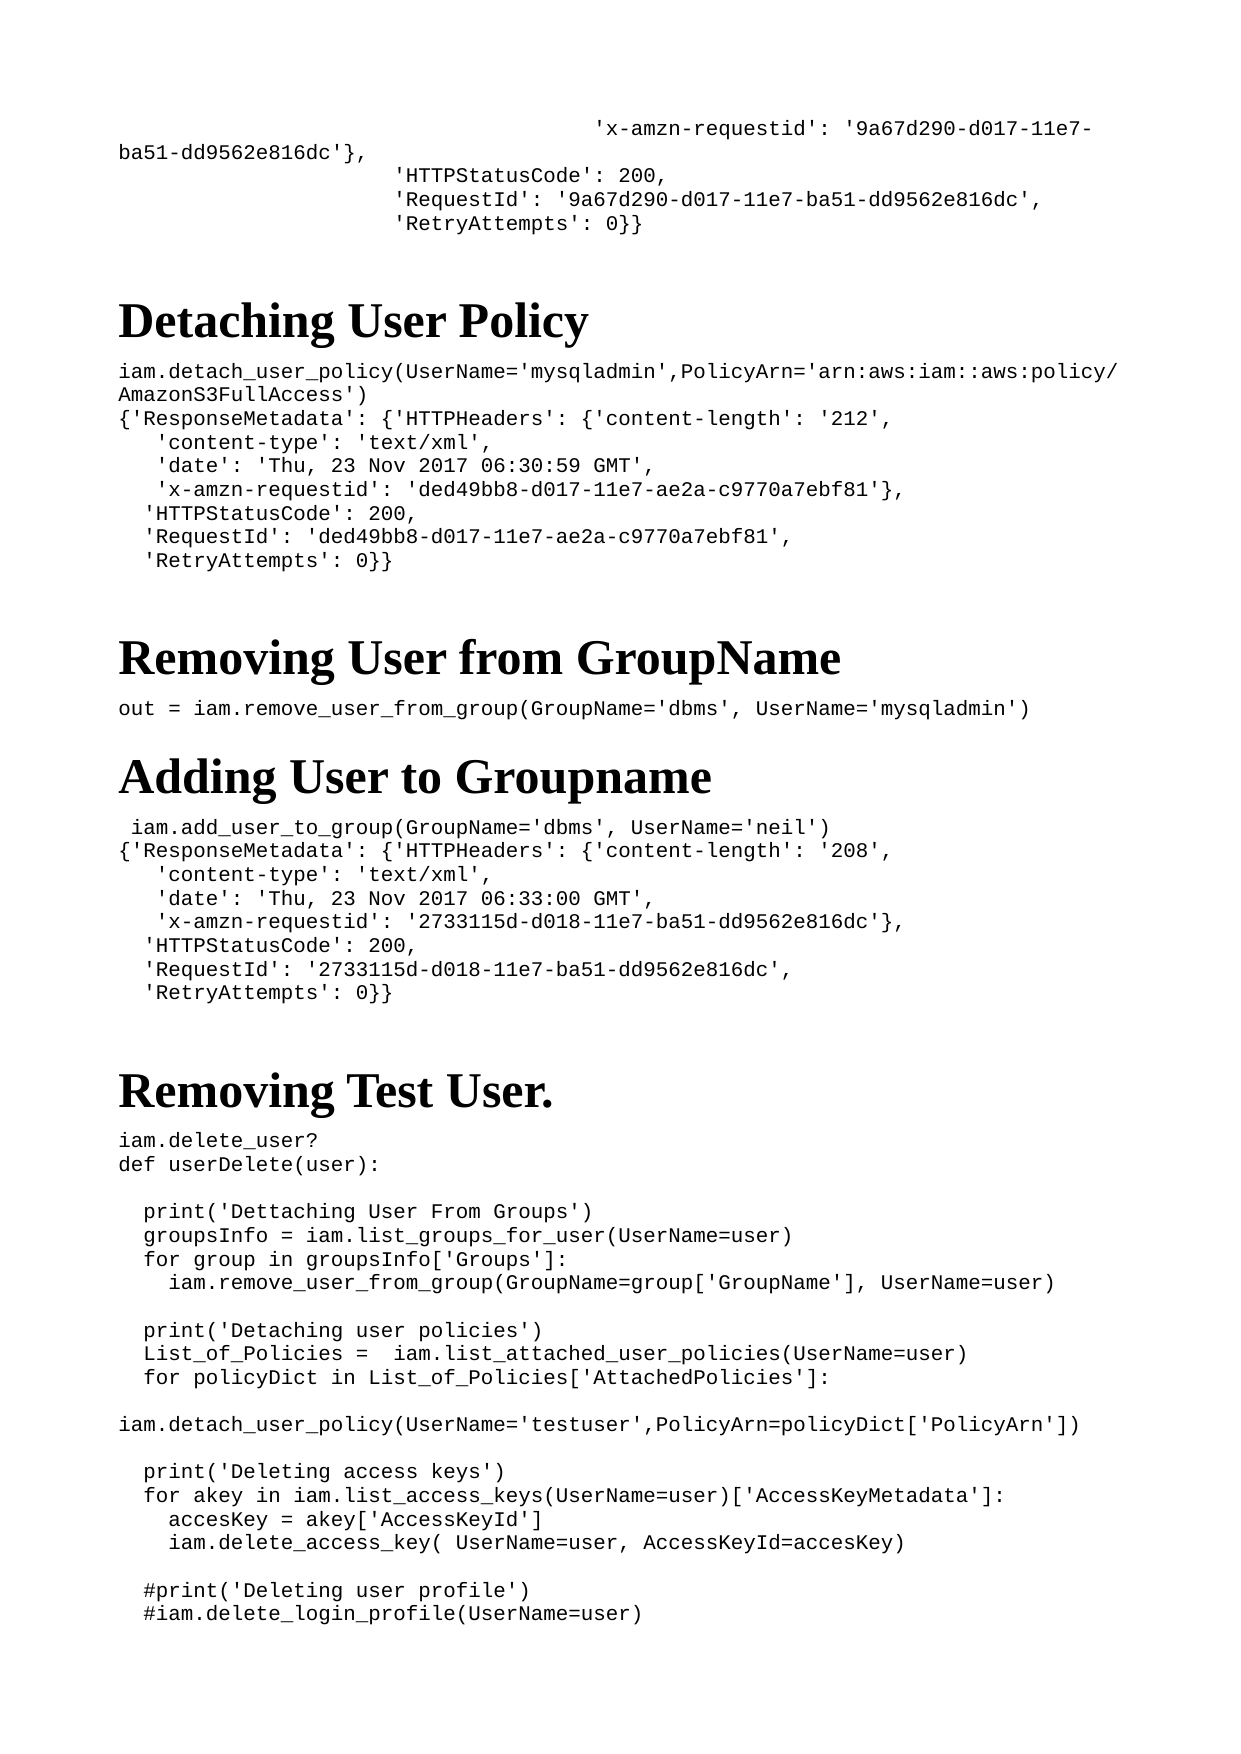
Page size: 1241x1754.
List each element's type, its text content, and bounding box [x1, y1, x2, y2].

text {'ResponseMetadata': {'HTTPHeaders': {'content-length': '212', [118, 408, 1122, 432]
subtitle Removing Test User. [118, 1060, 1122, 1118]
text 'RequestId': '2733115d-d018-11e7-ba51-dd9562e816dc', [118, 959, 1122, 982]
text for policyDict in List_of_Policies['AttachedPolicies']: [118, 1367, 1122, 1391]
text def userDelete(user): [118, 1154, 1122, 1178]
subtitle Removing User from GroupName [118, 628, 1122, 686]
text List_of_Policies = iam.list_attached_user_policies(UserName=user) [118, 1343, 1122, 1367]
text 'date': 'Thu, 23 Nov 2017 06:30:59 GMT', [118, 455, 1122, 479]
text iam.detach_user_policy(UserName='mysqladmin',PolicyArn='arn:aws:iam::aws:policy/AmazonS3FullAccess') [118, 361, 1122, 408]
text accesKey = akey['AccessKeyId'] [118, 1509, 1122, 1532]
text 'content-type': 'text/xml', [118, 864, 1122, 888]
text {'ResponseMetadata': {'HTTPHeaders': {'content-length': '208', [118, 840, 1122, 864]
subtitle Detaching User Policy [118, 291, 1122, 348]
text 'HTTPStatusCode': 200, [118, 165, 1122, 189]
text 'date': 'Thu, 23 Nov 2017 06:33:00 GMT', [118, 888, 1122, 911]
text #print('Deleting user profile') [118, 1580, 1122, 1603]
text iam.delete_access_key( UserName=user, AccessKeyId=accesKey) [118, 1532, 1122, 1556]
text #iam.delete_login_profile(UserName=user) [118, 1603, 1122, 1627]
text 'RetryAttempts': 0}} [118, 213, 1122, 236]
text iam.delete_user? [118, 1130, 1122, 1154]
text 'x-amzn-requestid': '2733115d-d018-11e7-ba51-dd9562e816dc'}, [118, 911, 1122, 935]
text 'x-amzn-requestid': '9a67d290-d017-11e7-ba51-dd9562e816dc'}, [118, 118, 1122, 165]
text groupsInfo = iam.list_groups_for_user(UserName=user) [118, 1225, 1122, 1249]
text 'RetryAttempts': 0}} [118, 550, 1122, 574]
text print('Dettaching User From Groups') [118, 1201, 1122, 1225]
text 'x-amzn-requestid': 'ded49bb8-d017-11e7-ae2a-c9770a7ebf81'}, [118, 479, 1122, 503]
text iam.detach_user_policy(UserName='testuser',PolicyArn=policyDict['PolicyArn']) [118, 1391, 1122, 1438]
text print('Detaching user policies') [118, 1319, 1122, 1343]
text out = iam.remove_user_from_group(GroupName='dbms', UserName='mysqladmin') [118, 698, 1122, 722]
text for akey in iam.list_access_keys(UserName=user)['AccessKeyMetadata']: [118, 1485, 1122, 1509]
text iam.remove_user_from_group(GroupName=group['GroupName'], UserName=user) [118, 1272, 1122, 1296]
text 'content-type': 'text/xml', [118, 432, 1122, 455]
text 'HTTPStatusCode': 200, [118, 503, 1122, 526]
text 'RequestId': '9a67d290-d017-11e7-ba51-dd9562e816dc', [118, 189, 1122, 213]
text 'RetryAttempts': 0}} [118, 982, 1122, 1006]
text iam.add_user_to_group(GroupName='dbms', UserName='neil') [118, 817, 1122, 840]
subtitle Adding User to Groupname [118, 747, 1122, 804]
text print('Deleting access keys') [118, 1461, 1122, 1485]
text for group in groupsInfo['Groups']: [118, 1249, 1122, 1272]
text 'HTTPStatusCode': 200, [118, 935, 1122, 959]
text 'RequestId': 'ded49bb8-d017-11e7-ae2a-c9770a7ebf81', [118, 526, 1122, 550]
